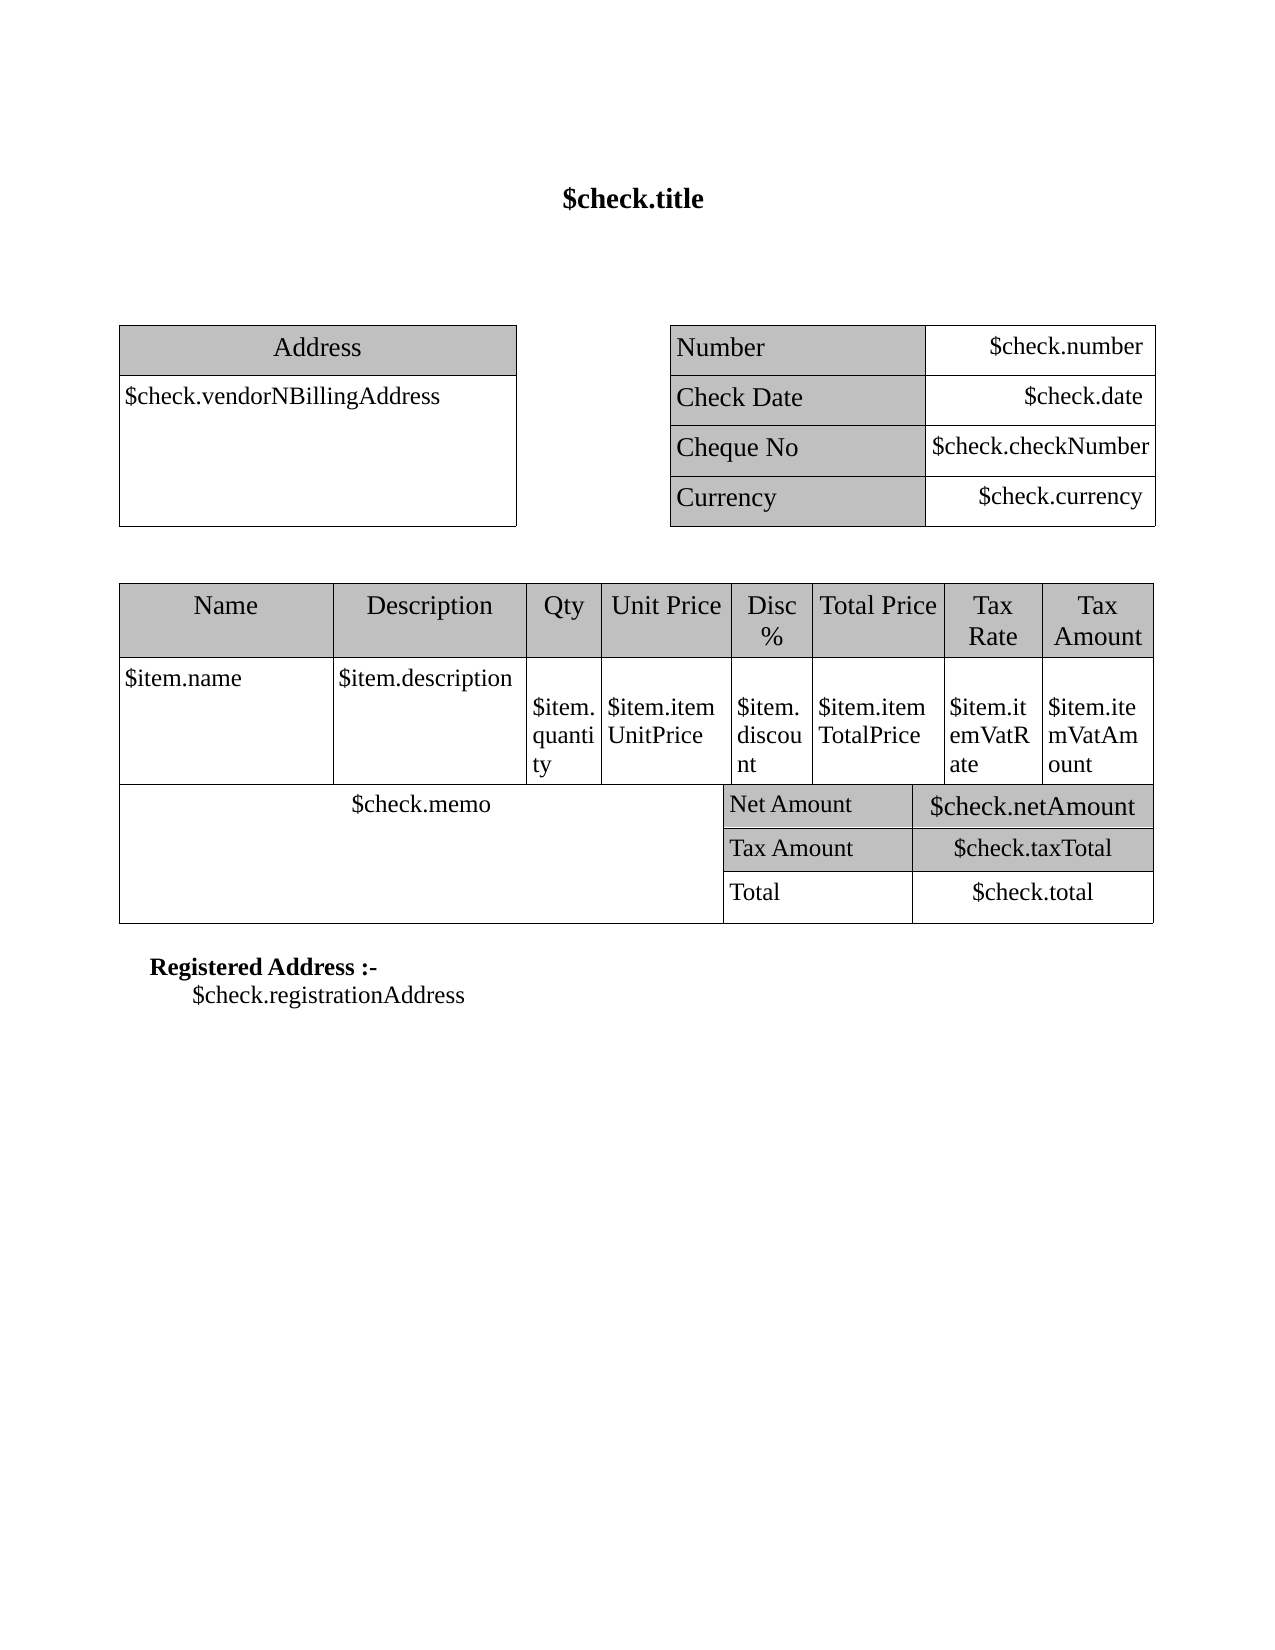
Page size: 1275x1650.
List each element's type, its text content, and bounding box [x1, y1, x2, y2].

table_cell Total [724, 872, 912, 923]
table_cell Cheque No [671, 426, 925, 476]
table_cell $item.description [334, 658, 526, 784]
table_header $check.memo [120, 785, 723, 923]
table_cell $check.date [926, 376, 1155, 425]
text $check.registrationAddress [118, 980, 1157, 1009]
table_cell Tax Amount [724, 829, 912, 871]
table_cell $item.itemVatRate [945, 658, 1042, 784]
table_cell $item.name [120, 658, 333, 784]
table_cell Currency [671, 477, 925, 526]
table_header Name [120, 584, 333, 657]
table_cell [517, 476, 670, 526]
table_cell $item.quantity [527, 658, 601, 784]
table_header Net Amount [724, 785, 912, 827]
table_cell $check.checkNumber [926, 426, 1155, 476]
table_cell Check Date [671, 376, 925, 425]
table_cell [517, 375, 670, 425]
table_header Number [671, 326, 925, 375]
table_cell [517, 425, 670, 476]
text Registered Address :- [118, 952, 1157, 980]
table_header Qty [527, 584, 601, 657]
table_cell $item.discount [732, 658, 812, 784]
table_header Tax Amount [1043, 584, 1153, 657]
table_header Tax Rate [945, 584, 1042, 657]
table_cell $item.itemUnitPrice [602, 658, 731, 784]
table_header $check.title [119, 118, 1155, 284]
table_cell $check.currency [926, 477, 1155, 526]
table_header $check.number [926, 326, 1155, 375]
table_header Address [120, 326, 516, 375]
table_cell $item.itemVatAmount [1043, 658, 1153, 784]
table_header Description [334, 584, 526, 657]
table_header [517, 325, 670, 375]
table_header Unit Price [602, 584, 731, 657]
table_cell $check.taxTotal [913, 829, 1153, 871]
table_header $check.netAmount [913, 785, 1153, 827]
table_cell $item.itemTotalPrice [813, 658, 944, 784]
table_header Disc % [732, 584, 812, 657]
table_cell $check.vendorNBillingAddress [120, 376, 516, 526]
table_cell $check.total [913, 872, 1153, 923]
table_header Total Price [813, 584, 944, 657]
